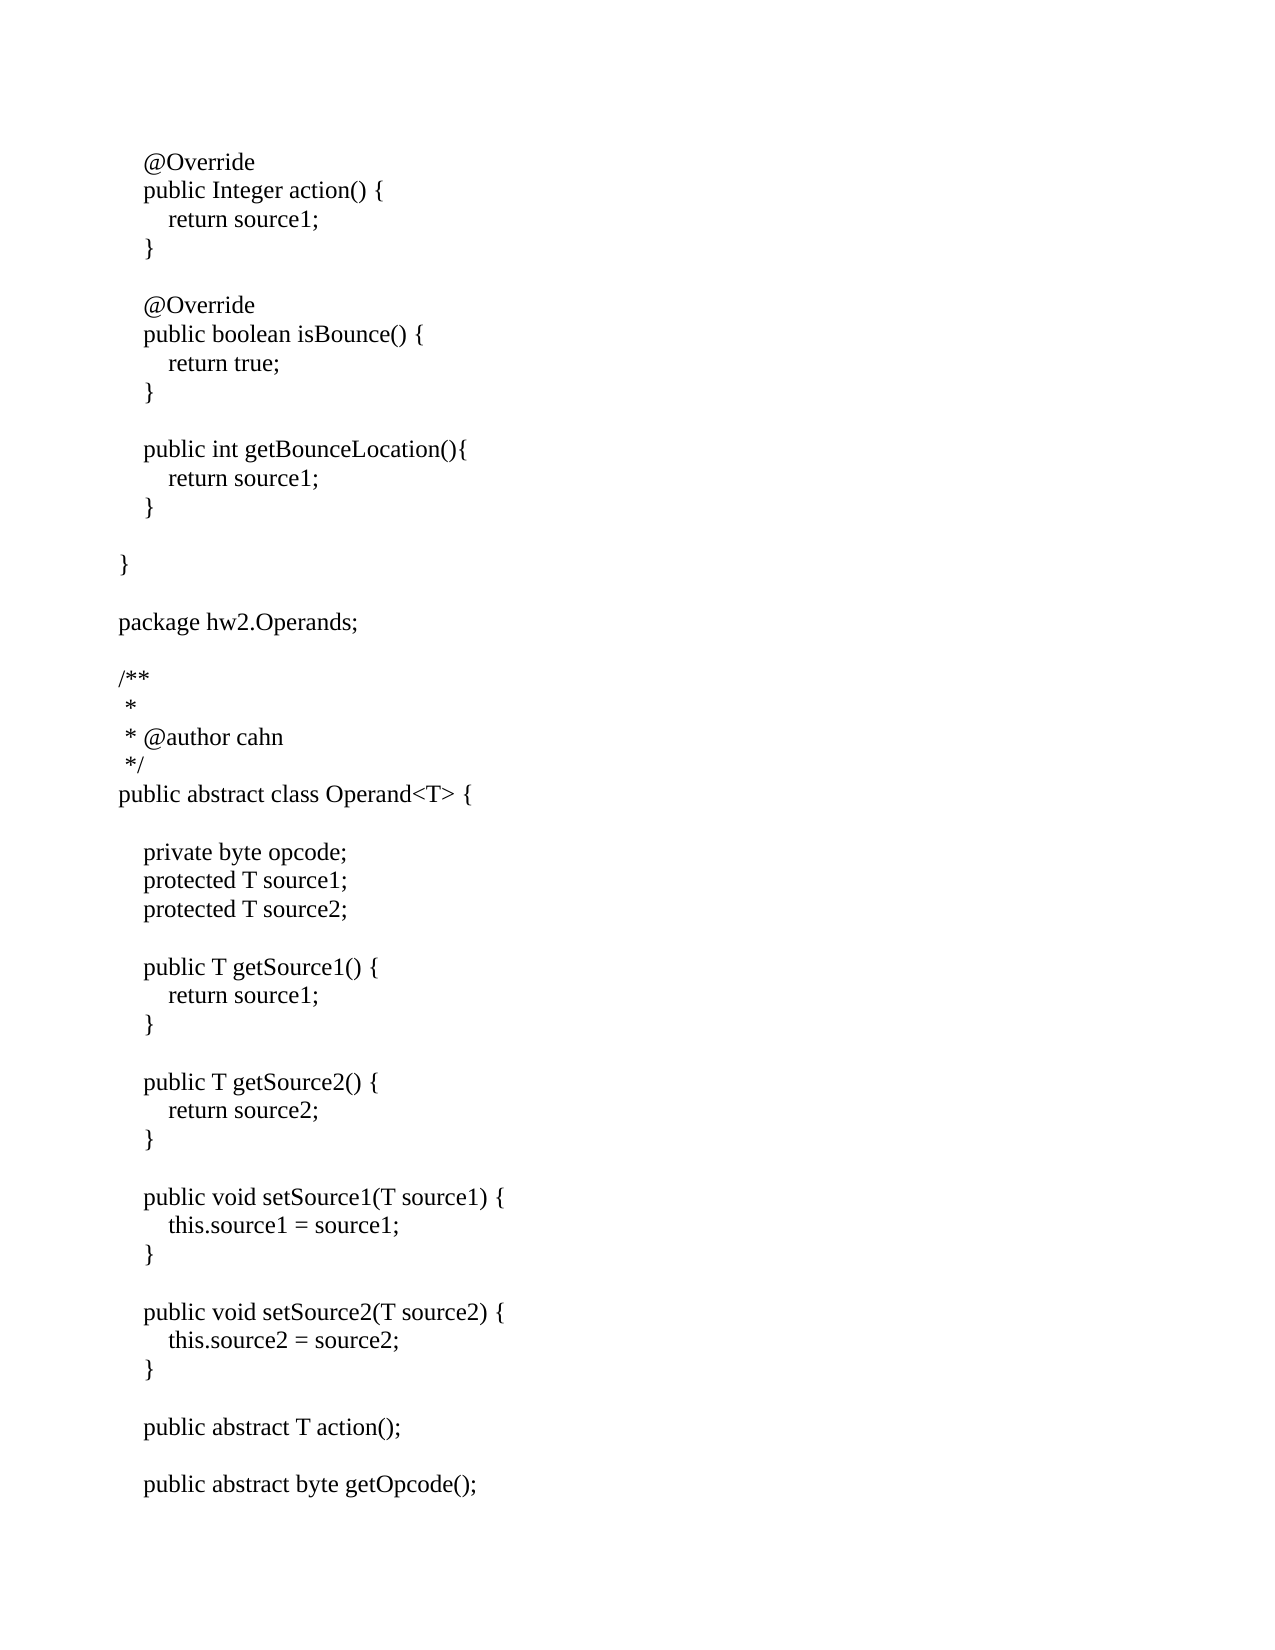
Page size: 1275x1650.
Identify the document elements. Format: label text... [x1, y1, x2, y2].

text } [118, 549, 1157, 578]
text protected T source1; [118, 866, 1157, 894]
text return source1; [118, 204, 1157, 233]
text /** [118, 664, 1157, 693]
text } [118, 492, 1157, 521]
text public boolean isBounce() { [118, 319, 1157, 348]
text public T getSource1() { [118, 952, 1157, 981]
text this.source2 = source2; [118, 1326, 1157, 1354]
text public abstract class Operand<T> { [118, 779, 1157, 808]
text } [118, 1239, 1157, 1268]
text public T getSource2() { [118, 1067, 1157, 1096]
text * @author cahn [118, 722, 1157, 751]
text public abstract T action(); [118, 1412, 1157, 1441]
text return source1; [118, 981, 1157, 1009]
text public Integer action() { [118, 176, 1157, 204]
text @Override [118, 147, 1157, 176]
text public int getBounceLocation(){ [118, 434, 1157, 463]
text } [118, 1354, 1157, 1383]
text protected T source2; [118, 894, 1157, 923]
text @Override [118, 291, 1157, 319]
text } [118, 1009, 1157, 1038]
text } [118, 377, 1157, 406]
text return true; [118, 348, 1157, 377]
text this.source1 = source1; [118, 1211, 1157, 1239]
text } [118, 1124, 1157, 1153]
text } [118, 233, 1157, 262]
text package hw2.Operands; [118, 607, 1157, 636]
text return source1; [118, 463, 1157, 492]
text * [118, 693, 1157, 722]
text public void setSource2(T source2) { [118, 1297, 1157, 1326]
text private byte opcode; [118, 837, 1157, 866]
text return source2; [118, 1096, 1157, 1124]
text public abstract byte getOpcode(); [118, 1469, 1157, 1498]
text public void setSource1(T source1) { [118, 1182, 1157, 1211]
text */ [118, 751, 1157, 779]
